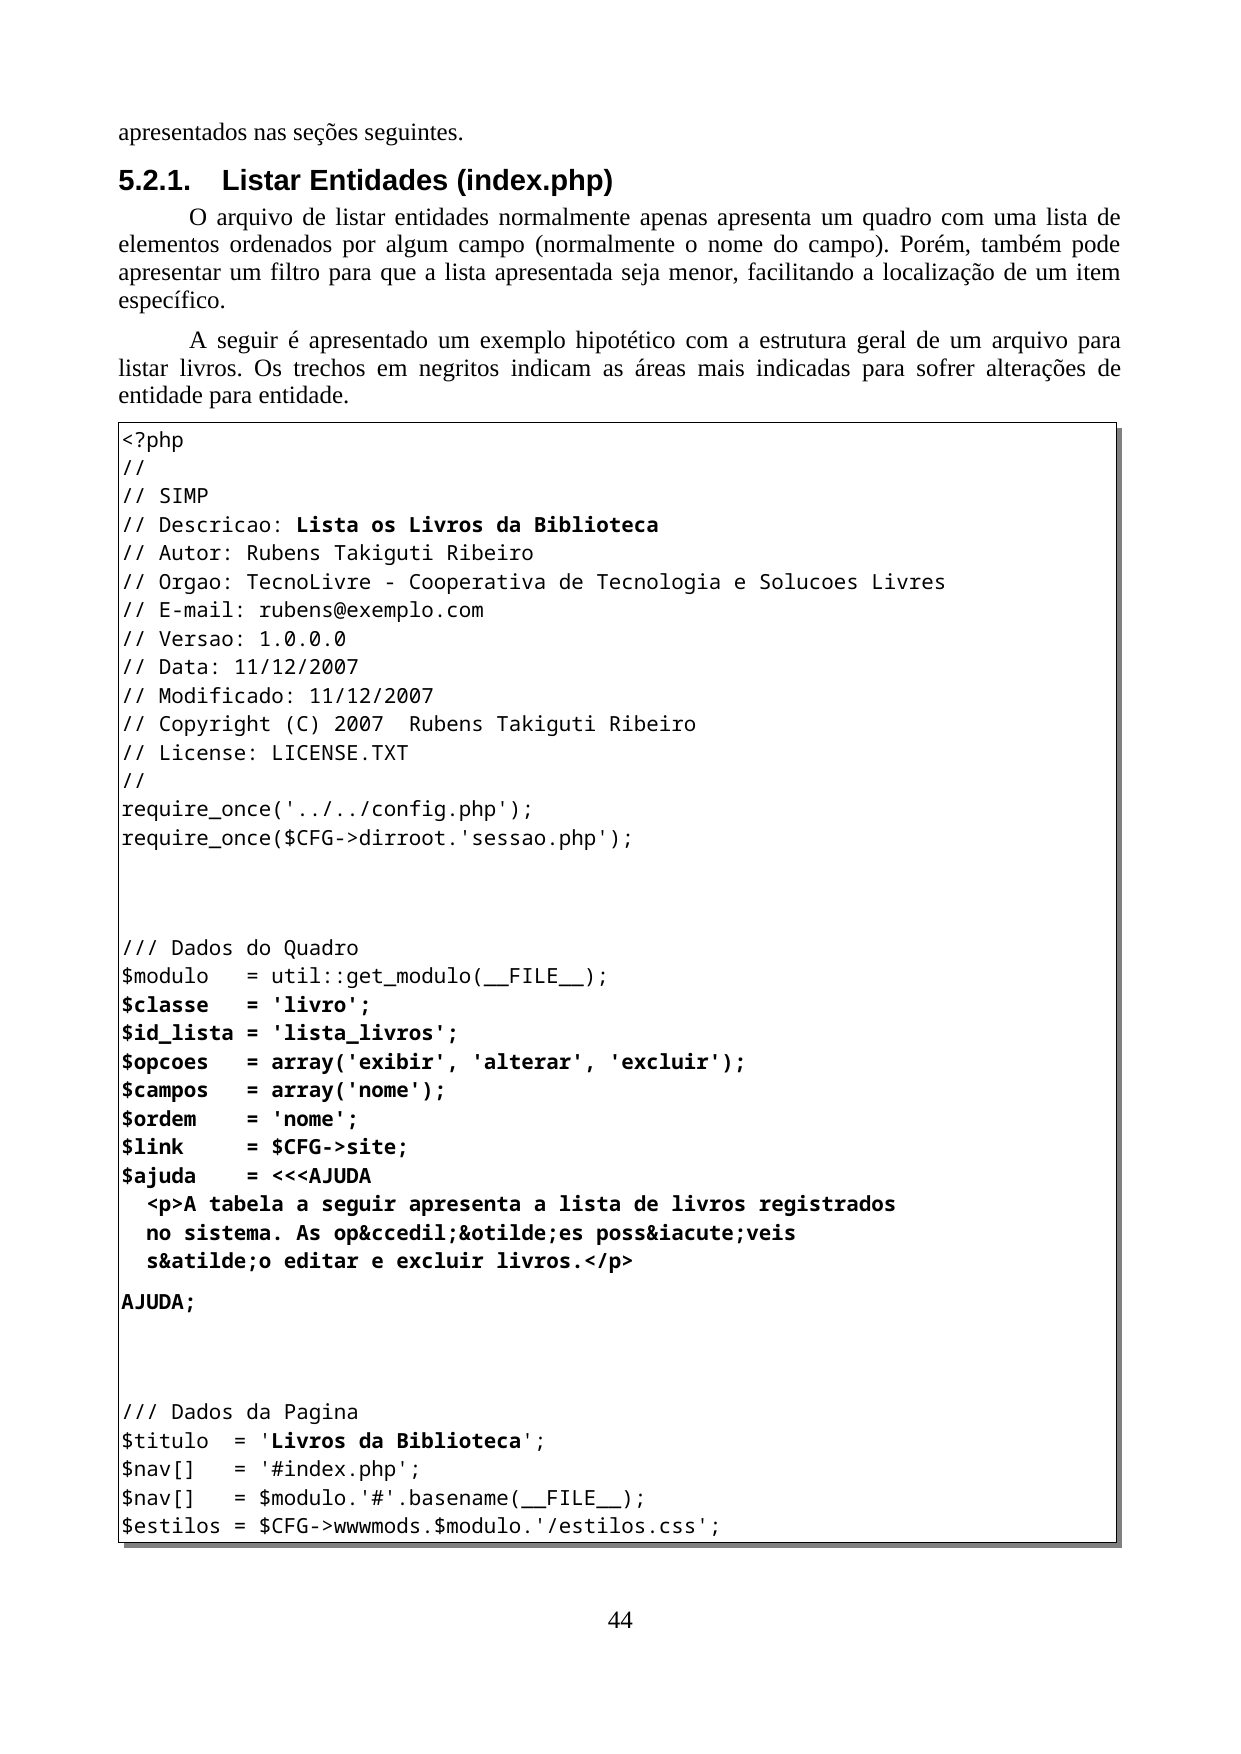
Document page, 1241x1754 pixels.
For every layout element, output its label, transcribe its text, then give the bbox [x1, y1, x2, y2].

text A seguir é apresentado um exemplo hipotético com a estrutura geral de um arquivo para listar livros. Os trechos em negritos indicam as áreas mais indicadas para sofrer alterações de entidade para entidade. [118, 326, 1122, 409]
subtitle Listar Entidades (index.php) [118, 164, 1122, 197]
text O arquivo de listar entidades normalmente apenas apresenta um quadro com uma lista de elementos ordenados por algum campo (normalmente o nome do campo). Porém, também pode apresentar um filtro para que a lista apresentada seja menor, facilitando a localização de um item específico. [118, 203, 1122, 314]
text /// Dados da Pagina $titulo = 'Livros da Biblioteca'; $nav[] = '#index.php'; $nav[] = $modulo.'#'.basename(__FILE__); $estilos = $CFG->wwwmods.$modulo.'/estilos.css'; [119, 1394, 1116, 1542]
text /// Dados do Quadro $modulo = util::get_modulo(__FILE__); $classe = 'livro'; $id_lista = 'lista_livros'; $opcoes = array('exibir', 'alterar', 'excluir'); $campos = array('nome'); $ordem = 'nome'; $link = $CFG->site; $ajuda = <<<AJUDA <p>A tabela a seguir apresenta a lista de livros registrados no sistema. As op&ccedil;&otilde;es poss&iacute;veis s&atilde;o editar e excluir livros.</p> [119, 930, 1116, 1274]
text apresentados nas seções seguintes. [118, 118, 1122, 146]
text AJUDA; [119, 1284, 1116, 1315]
text <?php // // SIMP // Descricao: Lista os Livros da Biblioteca // Autor: Rubens Takiguti Ribeiro // Orgao: TecnoLivre - Cooperativa de Tecnologia e Solucoes Livres // E-mail: rubens@exemplo.com // Versao: 1.0.0.0 // Data: 11/12/2007 // Modificado: 11/12/2007 // Copyright (C) 2007 Rubens Takiguti Ribeiro // License: LICENSE.TXT // require_once('../../config.php'); require_once($CFG->dirroot.'sessao.php'); [119, 423, 1116, 851]
